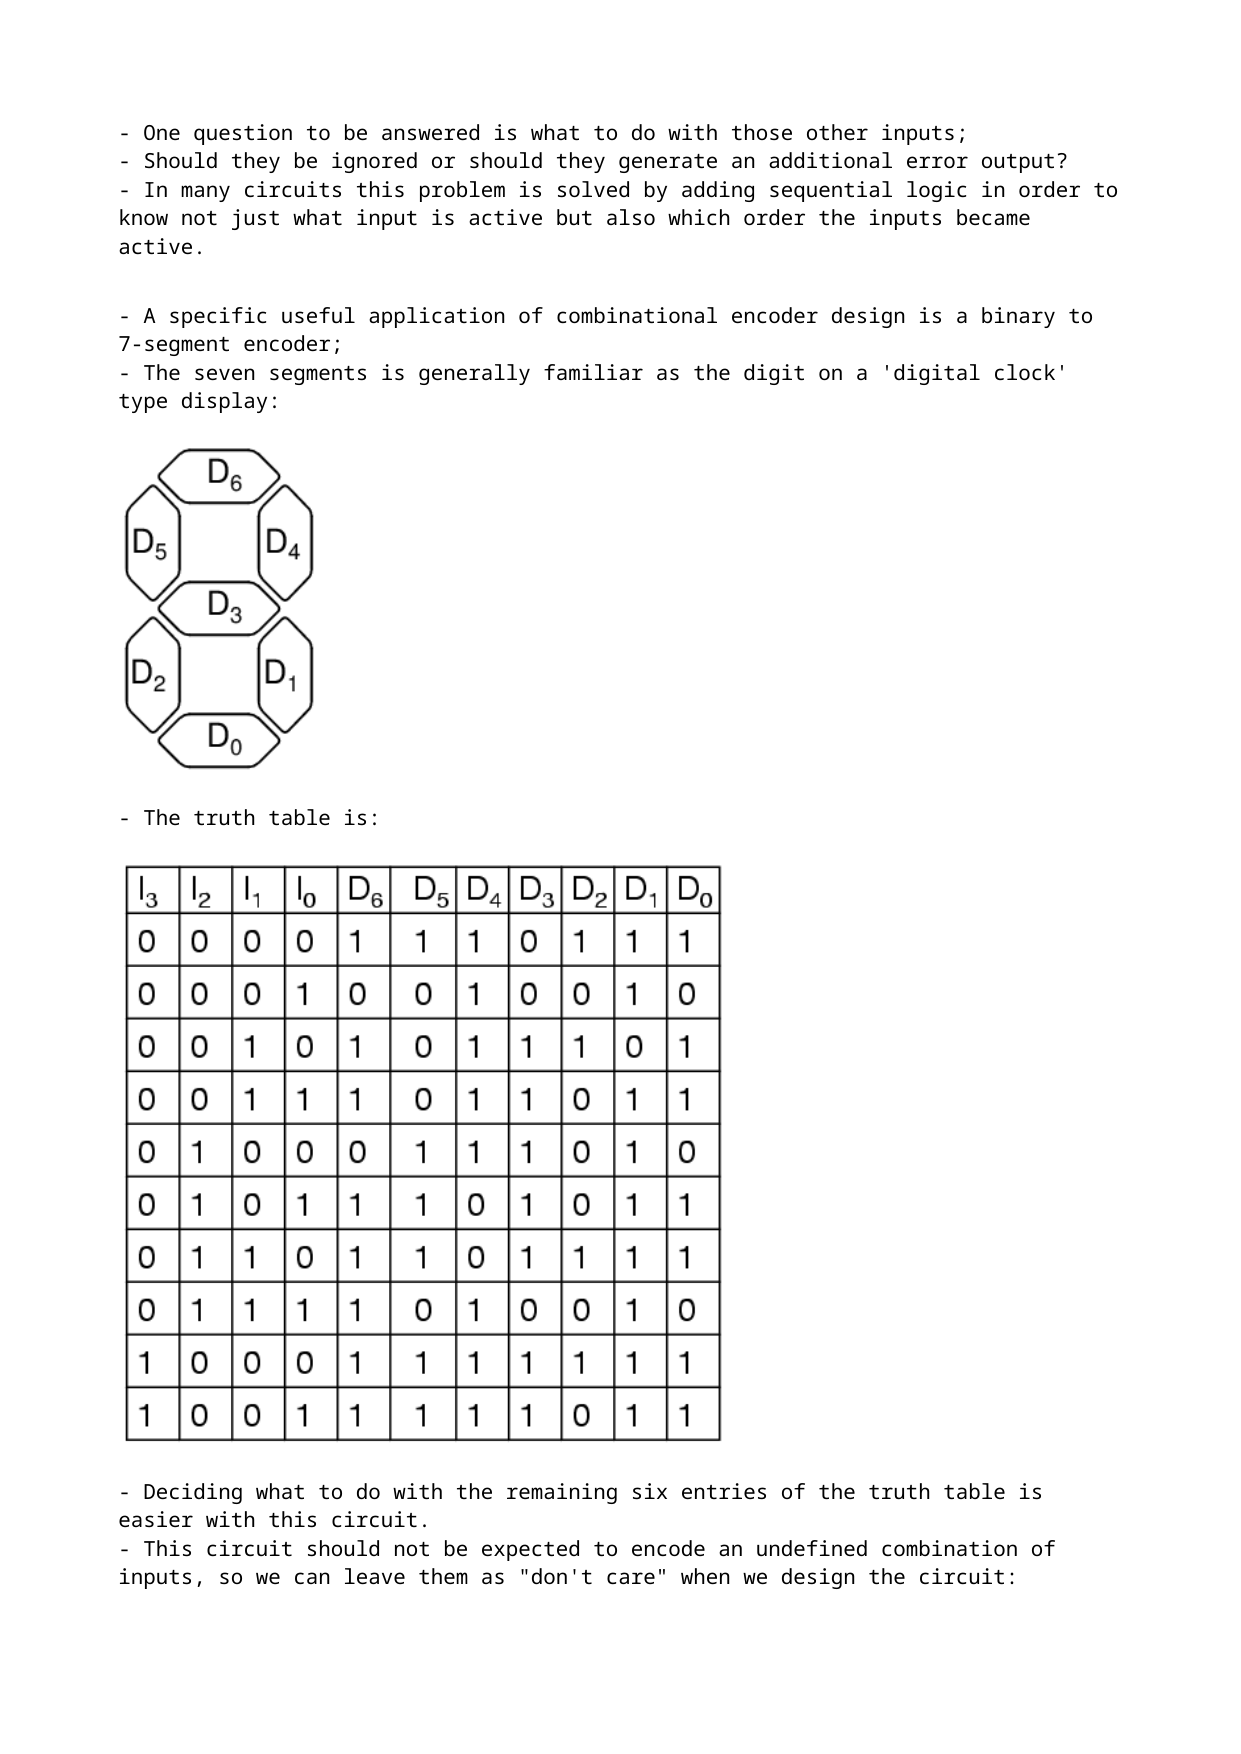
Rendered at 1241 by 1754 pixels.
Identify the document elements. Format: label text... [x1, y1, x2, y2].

text - Should they be ignored or should they generate an additional error output? [118, 147, 1122, 175]
text - In many circuits this problem is solved by adding sequential logic in order to know not just what input is active but also which order the inputs became active. [118, 175, 1122, 260]
text - A specific useful application of combinational encoder design is a binary to 7-segment encoder; [118, 301, 1122, 358]
text - The seven segments is generally familiar as the digit on a 'digital clock' type display: [118, 358, 1122, 414]
text - One question to be answered is what to do with those other inputs; [118, 118, 1122, 147]
text - Deciding what to do with the remaining six entries of the truth table is easier with this circuit. [118, 1477, 1122, 1534]
text - This circuit should not be expected to encode an undefined combination of inputs, so we can leave them as "don't care" when we design the circuit: [118, 1534, 1122, 1591]
text - The truth table is: [118, 803, 1122, 832]
